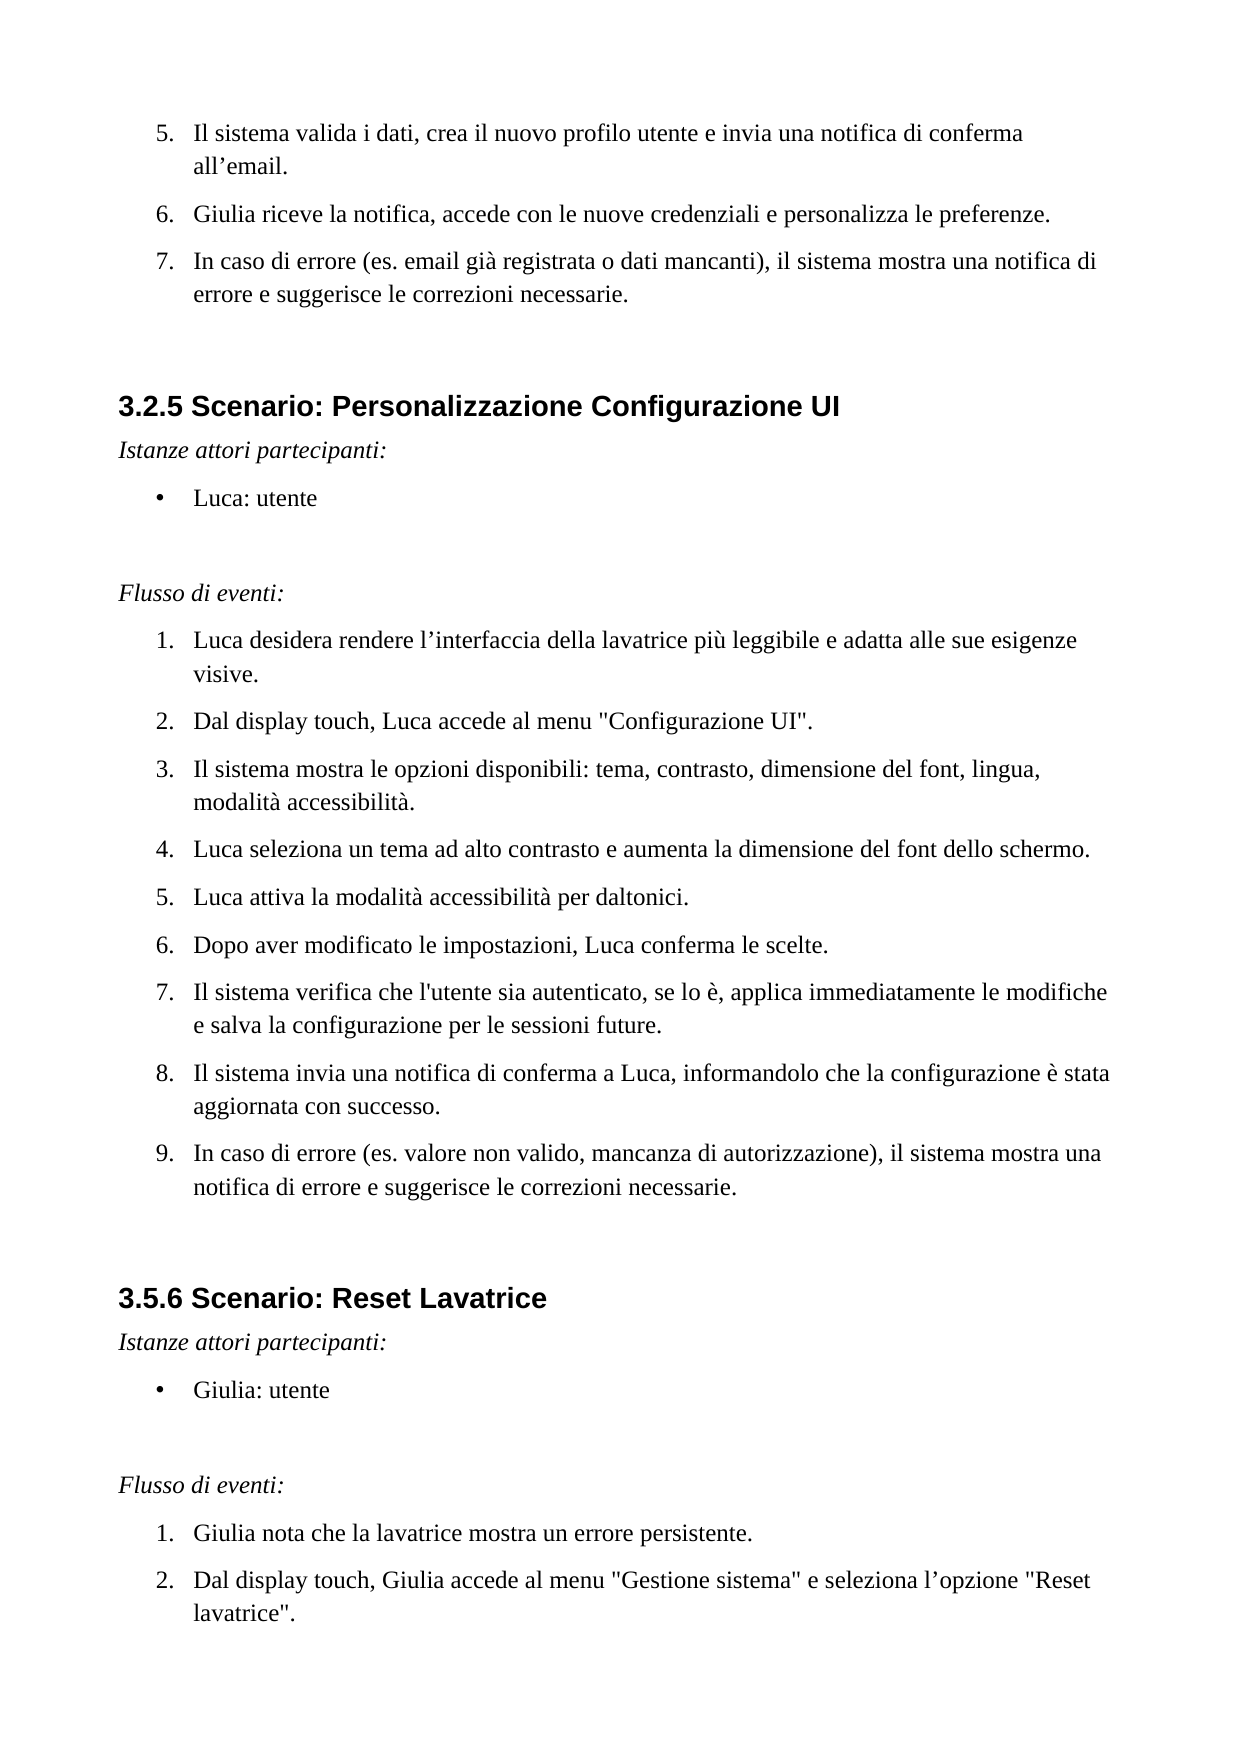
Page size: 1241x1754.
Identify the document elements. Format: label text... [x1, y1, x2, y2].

list Il sistema invia una notifica di conferma a Luca, informandolo che la configurazione è stata aggiornata con successo. [156, 1058, 1122, 1120]
list Luca desidera rendere l’interfaccia della lavatrice più leggibile e adatta alle sue esigenze visive. [156, 626, 1122, 687]
subtitle 3.5.6 Scenario: Reset Lavatrice [118, 1281, 1122, 1315]
list Dal display touch, Luca accede al menu "Configurazione UI". [156, 706, 1122, 735]
list Il sistema mostra le opzioni disponibili: tema, contrasto, dimensione del font, lingua, modalità accessibilità. [156, 754, 1122, 816]
text Flusso di eventi: [118, 1470, 1122, 1499]
list In caso di errore (es. valore non valido, mancanza di autorizzazione), il sistema mostra una notifica di errore e suggerisce le correzioni necessarie. [156, 1138, 1122, 1200]
list Luca attiva la modalità accessibilità per daltonici. [156, 882, 1122, 911]
list Luca: utente [156, 483, 1122, 512]
list Luca seleziona un tema ad alto contrasto e aumenta la dimensione del font dello schermo. [156, 834, 1122, 863]
text Flusso di eventi: [118, 578, 1122, 607]
list Giulia: utente [156, 1375, 1122, 1404]
list In caso di errore (es. email già registrata o dati mancanti), il sistema mostra una notifica di errore e suggerisce le correzioni necessarie. [156, 246, 1122, 308]
text Istanze attori partecipanti: [118, 435, 1122, 464]
list Dal display touch, Giulia accede al menu "Gestione sistema" e seleziona l’opzione "Reset lavatrice". [156, 1565, 1122, 1627]
list Il sistema verifica che l'utente sia autenticato, se lo è, applica immediatamente le modifiche e salva la configurazione per le sessioni future. [156, 977, 1122, 1039]
text Istanze attori partecipanti: [118, 1327, 1122, 1356]
list Giulia riceve la notifica, accede con le nuove credenziali e personalizza le preferenze. [156, 199, 1122, 227]
subtitle 3.2.5 Scenario: Personalizzazione Configurazione UI [118, 389, 1122, 423]
list Il sistema valida i dati, crea il nuovo profilo utente e invia una notifica di conferma all’email. [156, 118, 1122, 180]
list Giulia nota che la lavatrice mostra un errore persistente. [156, 1518, 1122, 1547]
list Dopo aver modificato le impostazioni, Luca conferma le scelte. [156, 930, 1122, 958]
